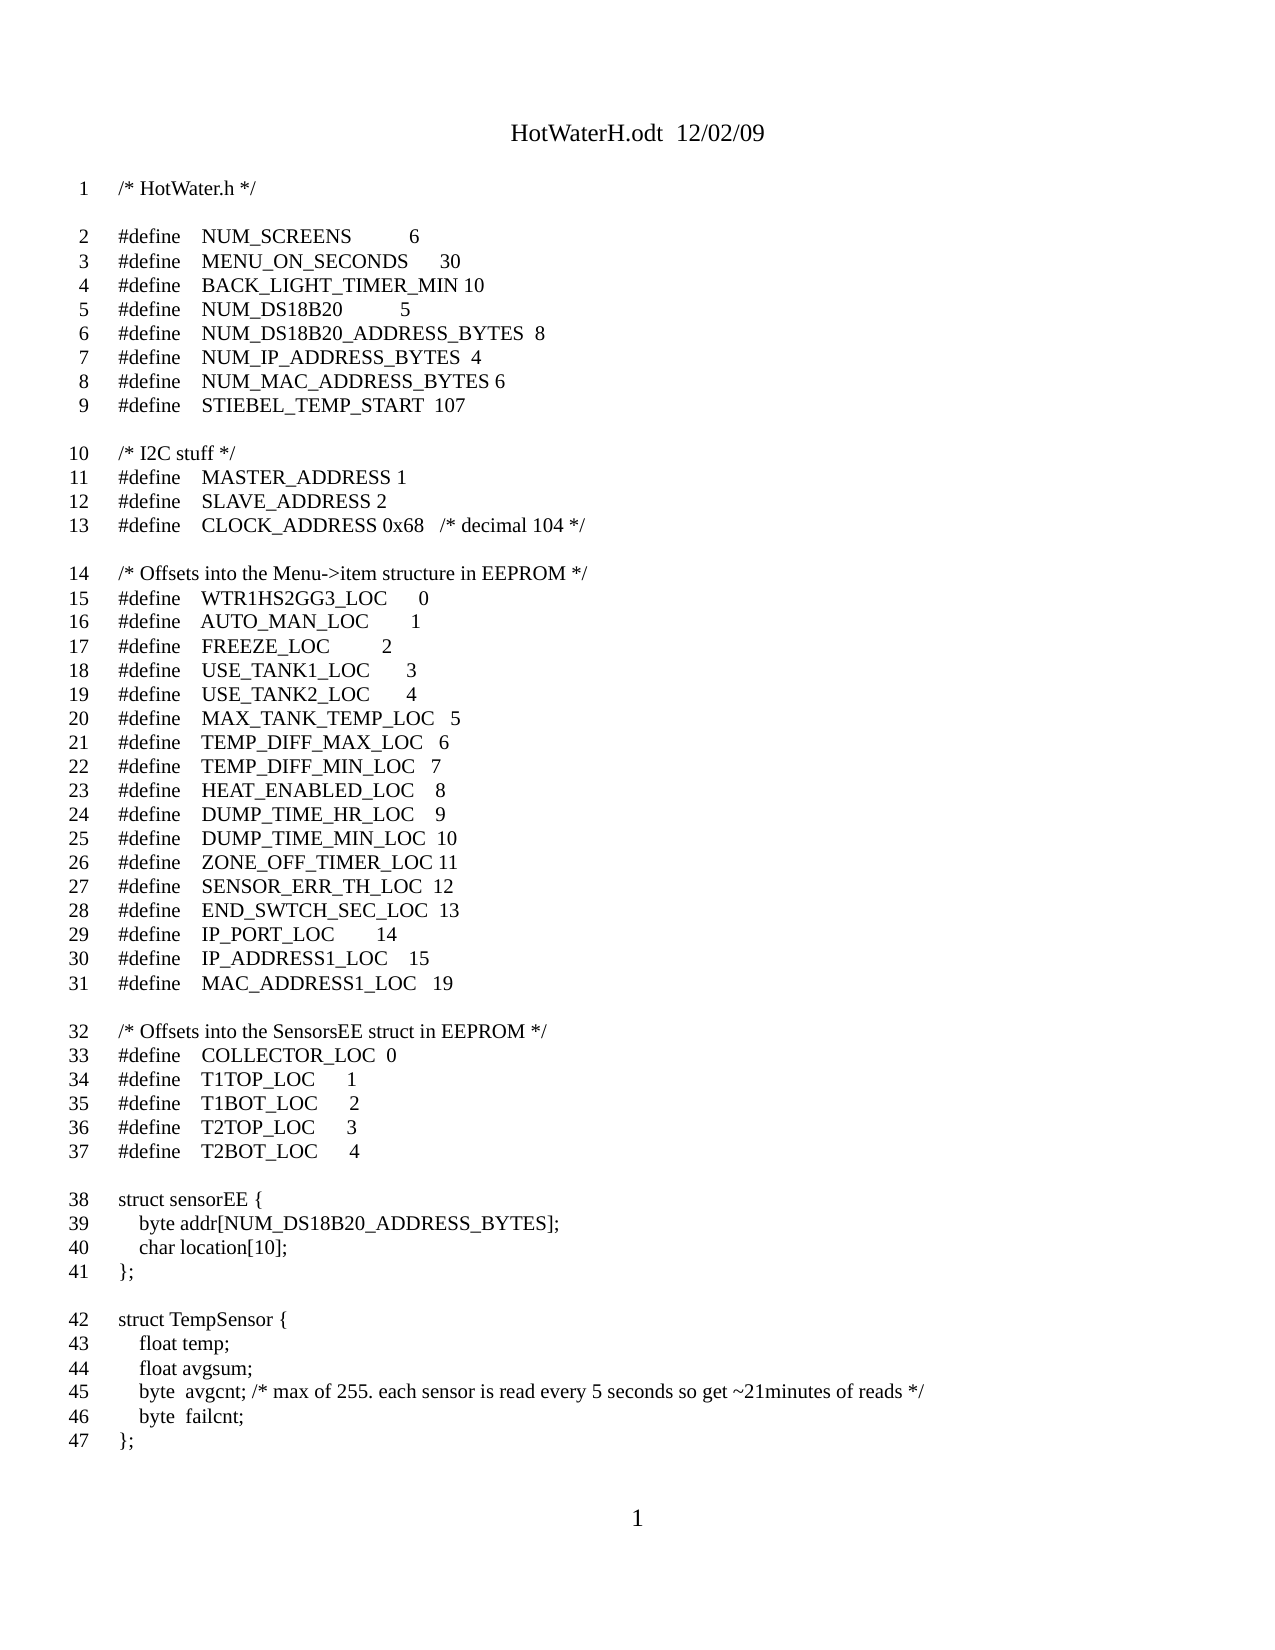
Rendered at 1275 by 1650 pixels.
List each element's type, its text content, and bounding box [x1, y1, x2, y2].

text /* I2C stuff */ [118, 441, 1157, 465]
text #define SENSOR_ERR_TH_LOC 12 [118, 874, 1157, 898]
text #define NUM_SCREENS 6 [118, 224, 1157, 248]
text #define USE_TANK1_LOC 3 [118, 658, 1157, 682]
text #define IP_PORT_LOC 14 [118, 922, 1157, 946]
text #define MASTER_ADDRESS 1 [118, 465, 1157, 489]
text float avgsum; [118, 1355, 1157, 1379]
text /* HotWater.h */ [118, 176, 1157, 200]
text #define WTR1HS2GG3_LOC 0 [118, 585, 1157, 609]
text byte addr[NUM_DS18B20_ADDRESS_BYTES]; [118, 1211, 1157, 1235]
text struct sensorEE { [118, 1187, 1157, 1211]
text #define USE_TANK2_LOC 4 [118, 682, 1157, 706]
text #define T2BOT_LOC 4 [118, 1139, 1157, 1163]
text #define FREEZE_LOC 2 [118, 633, 1157, 658]
text }; [118, 1428, 1157, 1452]
text #define NUM_DS18B20_ADDRESS_BYTES 8 [118, 321, 1157, 345]
text #define IP_ADDRESS1_LOC 15 [118, 946, 1157, 970]
text #define NUM_MAC_ADDRESS_BYTES 6 [118, 369, 1157, 393]
text #define NUM_DS18B20 5 [118, 297, 1157, 321]
text #define TEMP_DIFF_MAX_LOC 6 [118, 730, 1157, 754]
text #define AUTO_MAN_LOC 1 [118, 609, 1157, 633]
text #define MAC_ADDRESS1_LOC 19 [118, 970, 1157, 994]
text struct TempSensor { [118, 1307, 1157, 1331]
text char location[10]; [118, 1235, 1157, 1259]
text float temp; [118, 1331, 1157, 1355]
text byte failcnt; [118, 1403, 1157, 1428]
text #define MAX_TANK_TEMP_LOC 5 [118, 706, 1157, 730]
text #define MENU_ON_SECONDS 30 [118, 248, 1157, 273]
text #define DUMP_TIME_HR_LOC 9 [118, 802, 1157, 826]
text #define T2TOP_LOC 3 [118, 1115, 1157, 1139]
text #define TEMP_DIFF_MIN_LOC 7 [118, 754, 1157, 778]
text byte avgcnt; /* max of 255. each sensor is read every 5 seconds so get ~21minutes of reads */ [118, 1379, 1157, 1403]
text #define HEAT_ENABLED_LOC 8 [118, 778, 1157, 802]
text #define DUMP_TIME_MIN_LOC 10 [118, 826, 1157, 850]
text }; [118, 1259, 1157, 1283]
text #define T1TOP_LOC 1 [118, 1067, 1157, 1091]
text #define END_SWTCH_SEC_LOC 13 [118, 898, 1157, 922]
text #define SLAVE_ADDRESS 2 [118, 489, 1157, 513]
text #define CLOCK_ADDRESS 0x68 /* decimal 104 */ [118, 513, 1157, 537]
text #define NUM_IP_ADDRESS_BYTES 4 [118, 345, 1157, 369]
text #define ZONE_OFF_TIMER_LOC 11 [118, 850, 1157, 874]
text #define COLLECTOR_LOC 0 [118, 1043, 1157, 1067]
text /* Offsets into the Menu->item structure in EEPROM */ [118, 561, 1157, 585]
text /* Offsets into the SensorsEE struct in EEPROM */ [118, 1018, 1157, 1043]
text #define STIEBEL_TEMP_START 107 [118, 393, 1157, 417]
text #define T1BOT_LOC 2 [118, 1091, 1157, 1115]
text #define BACK_LIGHT_TIMER_MIN 10 [118, 273, 1157, 297]
